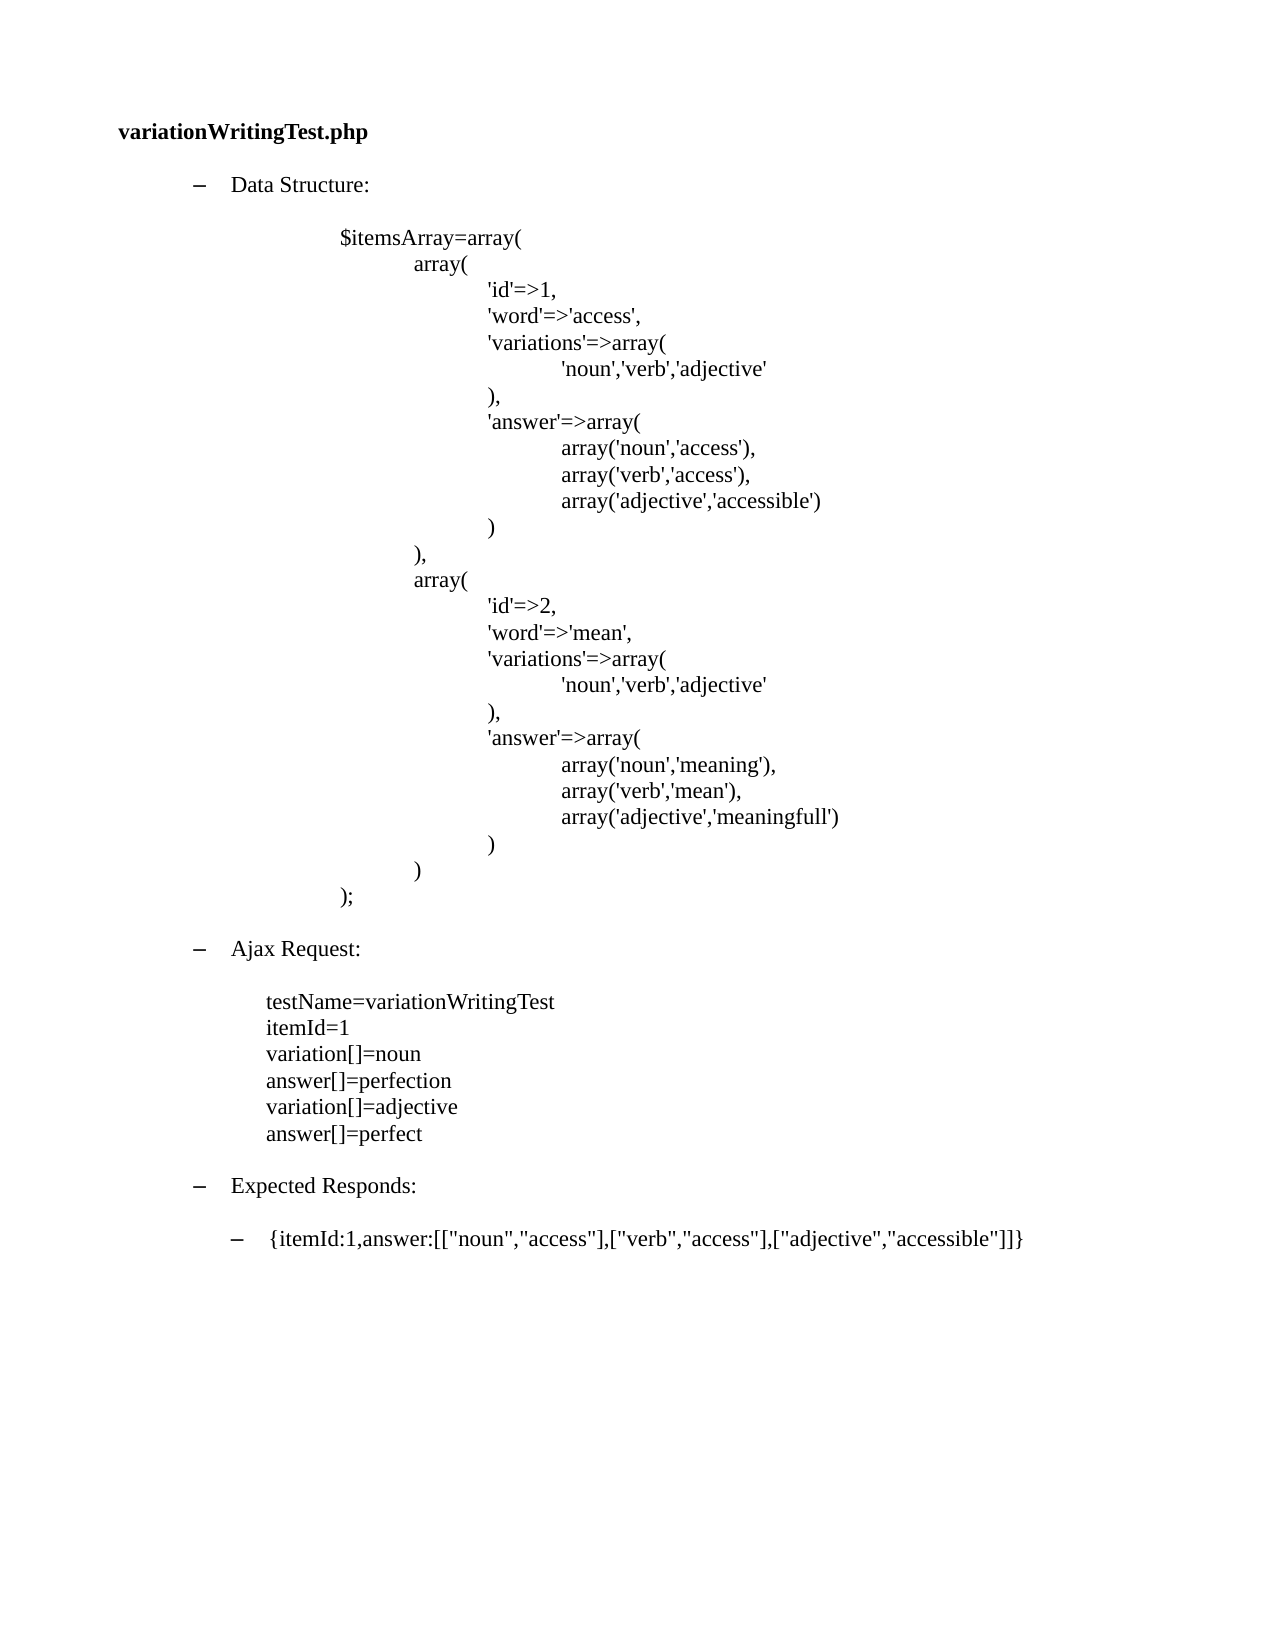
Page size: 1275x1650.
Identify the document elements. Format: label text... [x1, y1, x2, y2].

text array('noun','meaning'), [118, 751, 1157, 777]
text answer[]=perfection [118, 1067, 1157, 1093]
text itemId=1 [118, 1014, 1157, 1041]
text ); [118, 882, 1157, 909]
text 'variations'=>array( [118, 645, 1157, 672]
text variation[]=adjective [118, 1093, 1157, 1119]
text 'word'=>'access', [118, 303, 1157, 329]
text ) [118, 513, 1157, 540]
text ) [118, 856, 1157, 882]
text array( [118, 250, 1157, 276]
text 'answer'=>array( [118, 724, 1157, 751]
text 'id'=>2, [118, 592, 1157, 619]
text ), [118, 540, 1157, 566]
text array('verb','mean'), [118, 777, 1157, 803]
text ), [118, 698, 1157, 724]
text array('noun','access'), [118, 434, 1157, 461]
text array('adjective','meaningfull') [118, 803, 1157, 830]
text 'noun','verb','adjective' [118, 672, 1157, 698]
text ) [118, 830, 1157, 856]
text testName=variationWritingTest [118, 988, 1157, 1014]
text variation[]=noun [118, 1041, 1157, 1067]
text answer[]=perfect [118, 1119, 1157, 1146]
text ), [118, 382, 1157, 408]
text array('verb','access'), [118, 461, 1157, 487]
text 'answer'=>array( [118, 408, 1157, 434]
list Expected Responds: [193, 1172, 1157, 1199]
list Ajax Request: [193, 935, 1157, 961]
text array('adjective','accessible') [118, 487, 1157, 513]
text array( [118, 566, 1157, 592]
text variationWritingTest.php [118, 118, 1157, 144]
text 'variations'=>array( [118, 329, 1157, 355]
list Data Structure: [193, 171, 1157, 197]
text 'id'=>1, [118, 276, 1157, 303]
list {itemId:1,answer:[["noun","access"],["verb","access"],["adjective","accessible"]]} [231, 1225, 1157, 1251]
text $itemsArray=array( [118, 223, 1157, 250]
text 'word'=>'mean', [118, 619, 1157, 645]
text 'noun','verb','adjective' [118, 355, 1157, 382]
